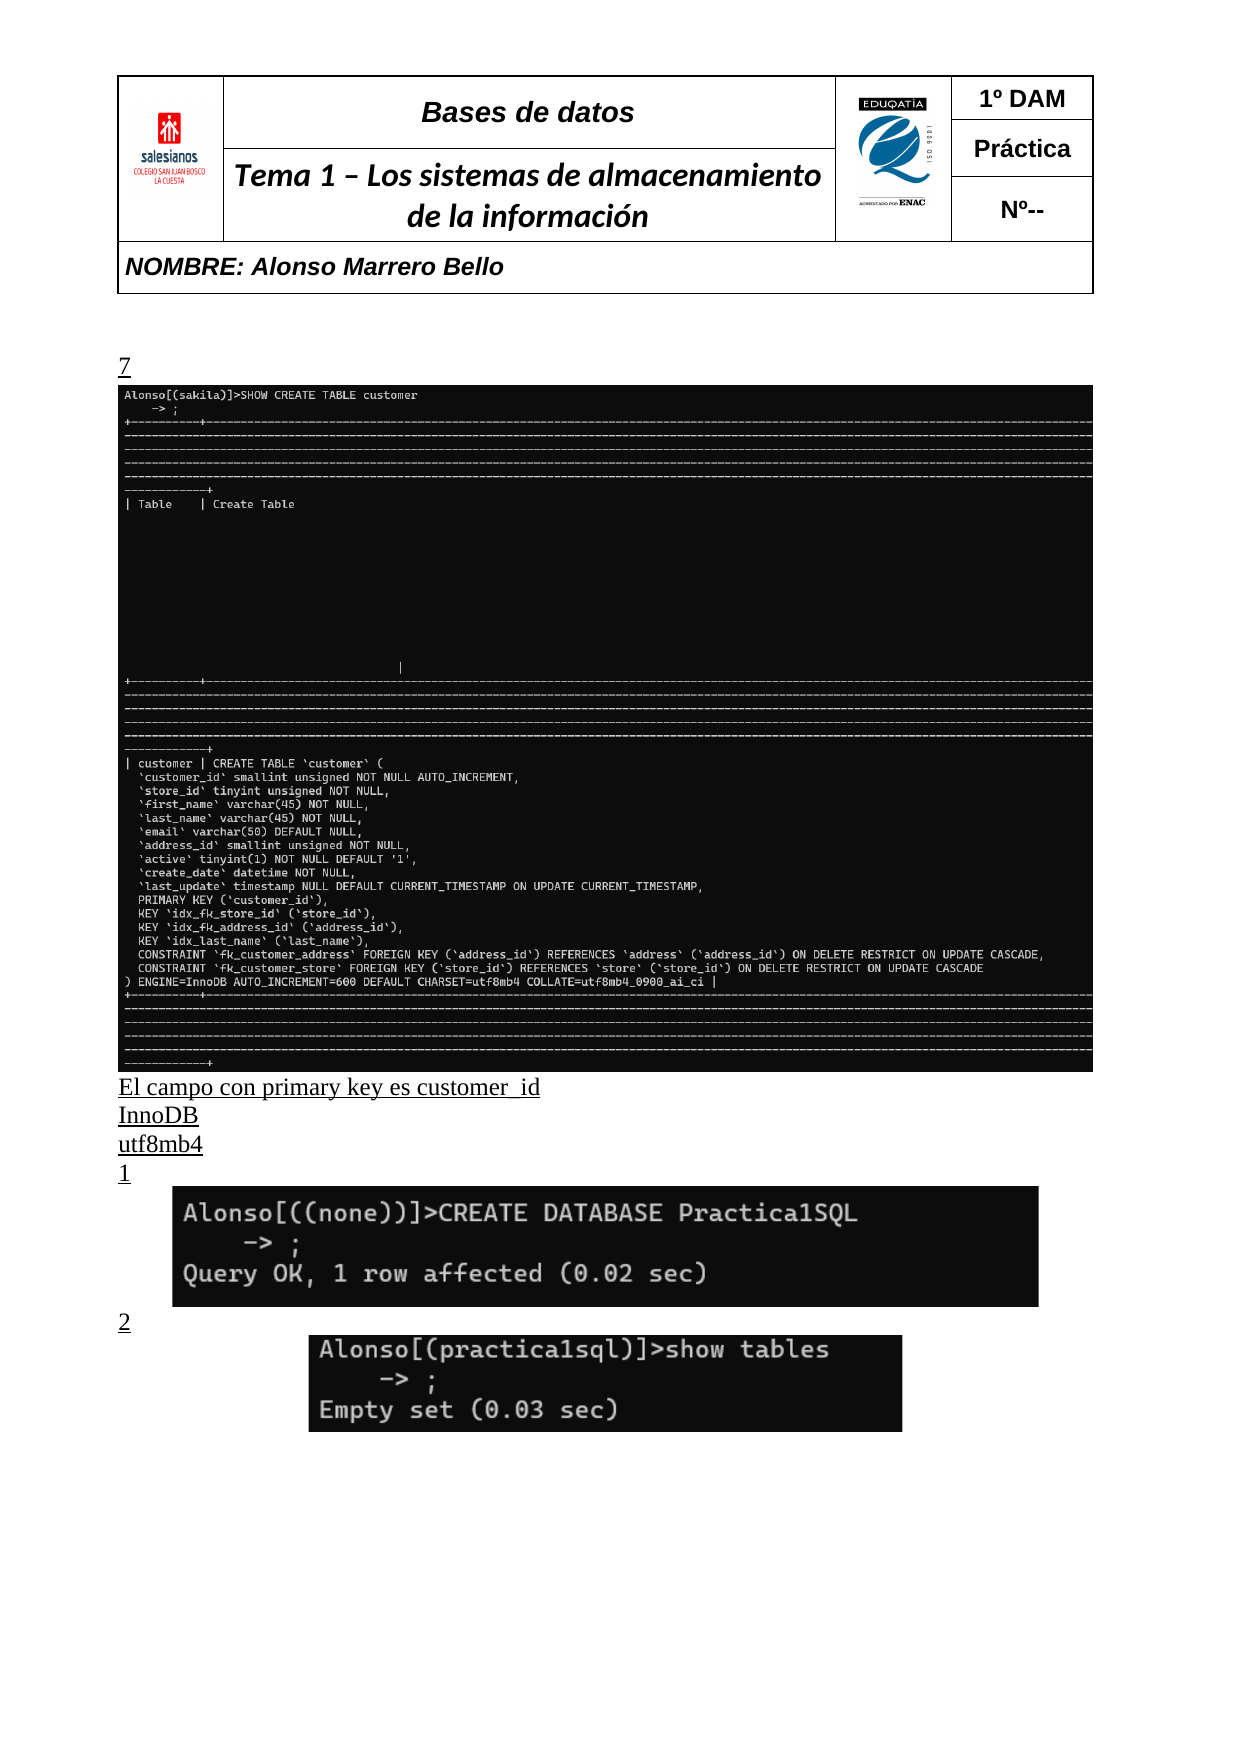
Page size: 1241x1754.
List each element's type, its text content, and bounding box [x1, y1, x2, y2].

text 2 [118, 1187, 1093, 1335]
text [118, 380, 1093, 385]
text InnoDB [118, 1100, 1093, 1129]
text utf8mb4 [118, 1129, 1093, 1158]
picture [308, 1335, 903, 1432]
text 1 [118, 1158, 1093, 1187]
picture [126, 101, 215, 196]
picture [172, 1186, 1039, 1307]
picture [857, 97, 933, 206]
text 7 [118, 351, 1093, 380]
picture [118, 385, 1093, 1072]
text El campo con primary key es customer_id [118, 1072, 1093, 1100]
